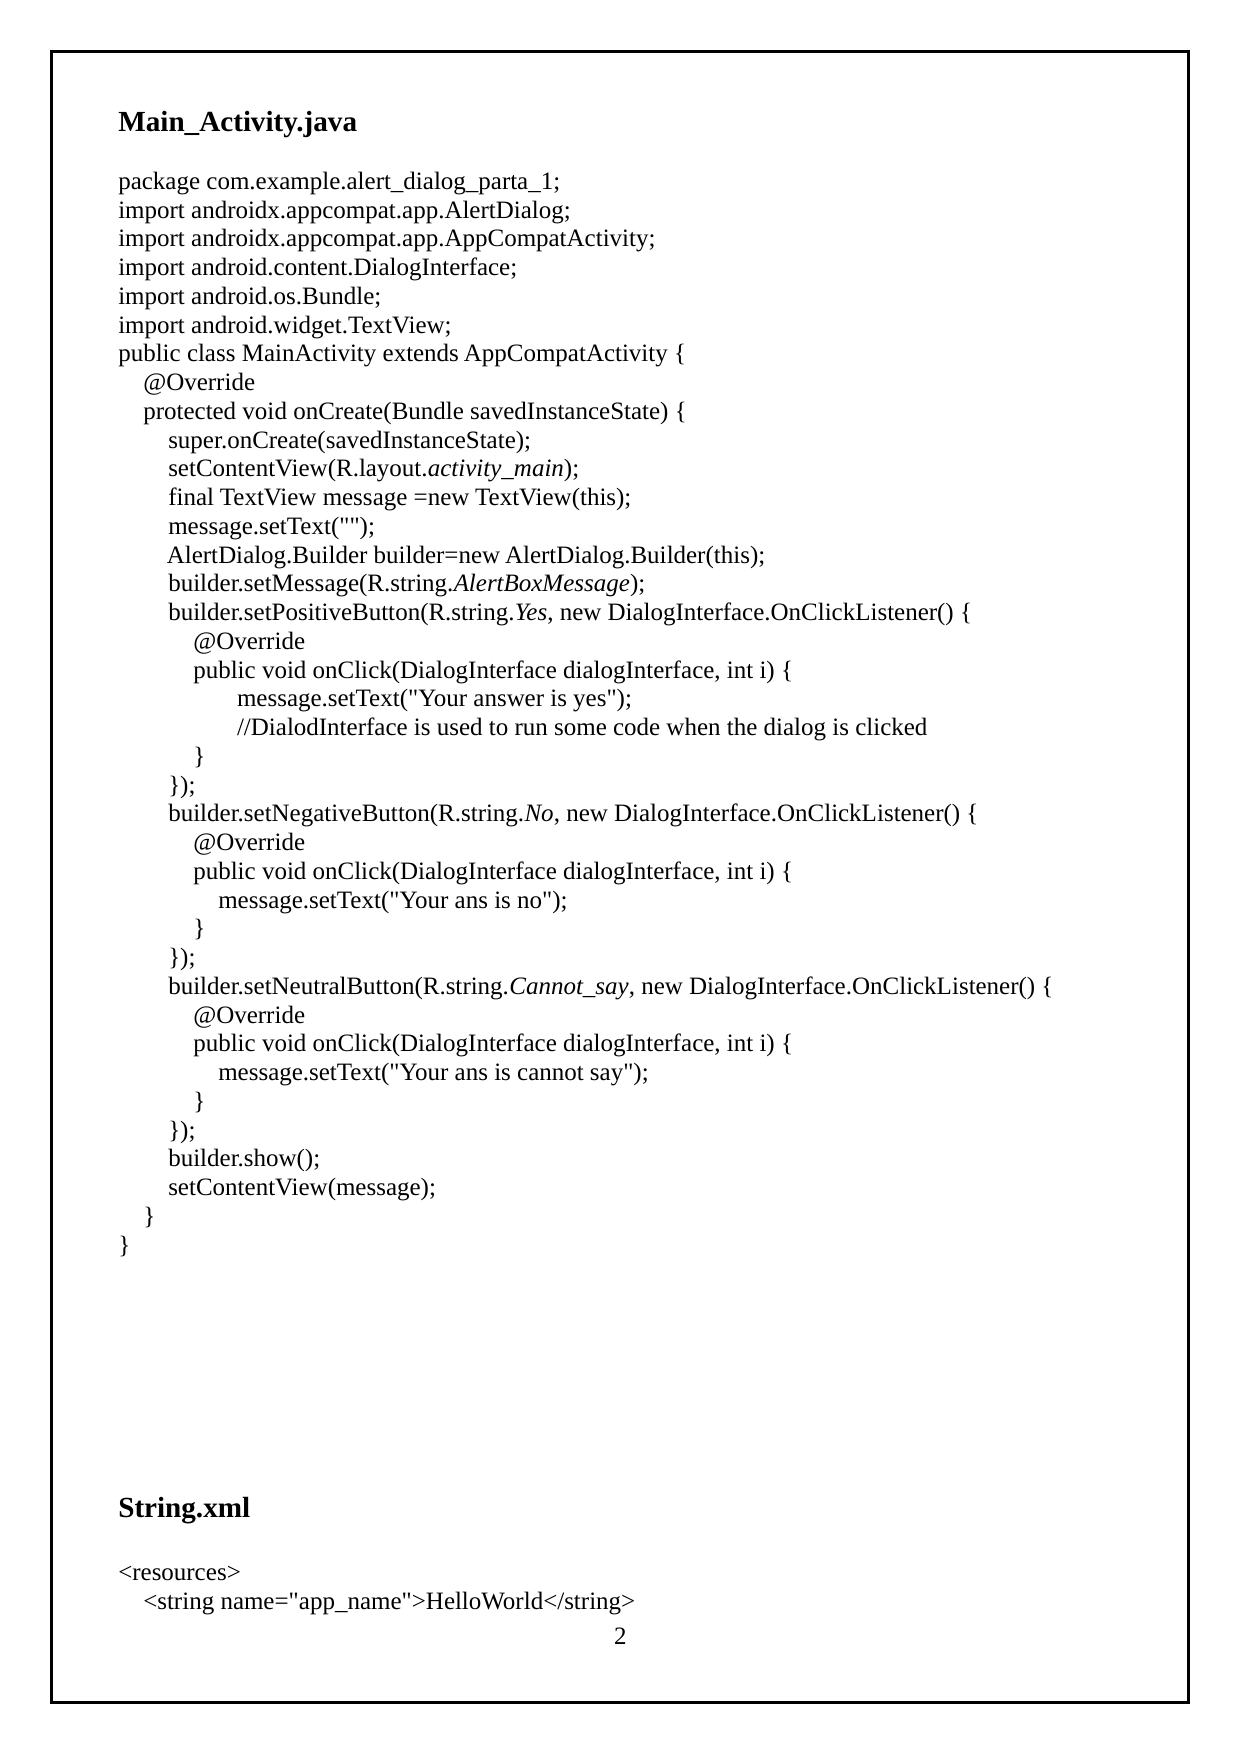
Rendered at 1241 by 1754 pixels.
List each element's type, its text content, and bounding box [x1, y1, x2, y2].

text } [118, 1201, 1122, 1230]
text //DialodInterface is used to run some code when the dialog is clicked [118, 712, 1122, 741]
text } [118, 1086, 1122, 1115]
text builder.setMessage(R.string.AlertBoxMessage); [118, 568, 1122, 597]
text super.onCreate(savedInstanceState); [118, 425, 1122, 453]
text <string name="app_name">HelloWorld</string> [118, 1586, 1122, 1614]
text String.xml [118, 1490, 1122, 1523]
text }); [118, 770, 1122, 798]
text <resources> [118, 1557, 1122, 1586]
text public class MainActivity extends AppCompatActivity { [118, 338, 1122, 367]
text import androidx.appcompat.app.AppCompatActivity; [118, 223, 1122, 252]
text public void onClick(DialogInterface dialogInterface, int i) { [118, 1028, 1122, 1057]
text public void onClick(DialogInterface dialogInterface, int i) { [118, 856, 1122, 885]
text setContentView(R.layout.activity_main); [118, 453, 1122, 482]
text AlertDialog.Builder builder=new AlertDialog.Builder(this); [118, 540, 1122, 568]
text package com.example.alert_dialog_parta_1; [118, 166, 1122, 195]
text import android.content.DialogInterface; [118, 252, 1122, 281]
text @Override [118, 367, 1122, 396]
text builder.setNeutralButton(R.string.Cannot_say, new DialogInterface.OnClickListener() { [118, 971, 1122, 1000]
text builder.setNegativeButton(R.string.No, new DialogInterface.OnClickListener() { [118, 798, 1122, 827]
text @Override [118, 1000, 1122, 1028]
text import android.os.Bundle; [118, 281, 1122, 310]
text message.setText("Your ans is no"); [118, 885, 1122, 913]
text } [118, 913, 1122, 942]
text message.setText(""); [118, 511, 1122, 540]
text builder.show(); [118, 1143, 1122, 1172]
text }); [118, 942, 1122, 971]
text message.setText("Your ans is cannot say"); [118, 1057, 1122, 1086]
text final TextView message =new TextView(this); [118, 482, 1122, 511]
text message.setText("Your answer is yes"); [118, 683, 1122, 712]
text }); [118, 1115, 1122, 1143]
text setContentView(message); [118, 1172, 1122, 1201]
text import android.widget.TextView; [118, 310, 1122, 338]
text @Override [118, 827, 1122, 856]
text Main_Activity.java [118, 104, 1122, 137]
text } [118, 1230, 1122, 1258]
text import androidx.appcompat.app.AlertDialog; [118, 195, 1122, 223]
text public void onClick(DialogInterface dialogInterface, int i) { [118, 655, 1122, 683]
text builder.setPositiveButton(R.string.Yes, new DialogInterface.OnClickListener() { [118, 597, 1122, 626]
text } [118, 741, 1122, 770]
text protected void onCreate(Bundle savedInstanceState) { [118, 396, 1122, 425]
text @Override [118, 626, 1122, 655]
